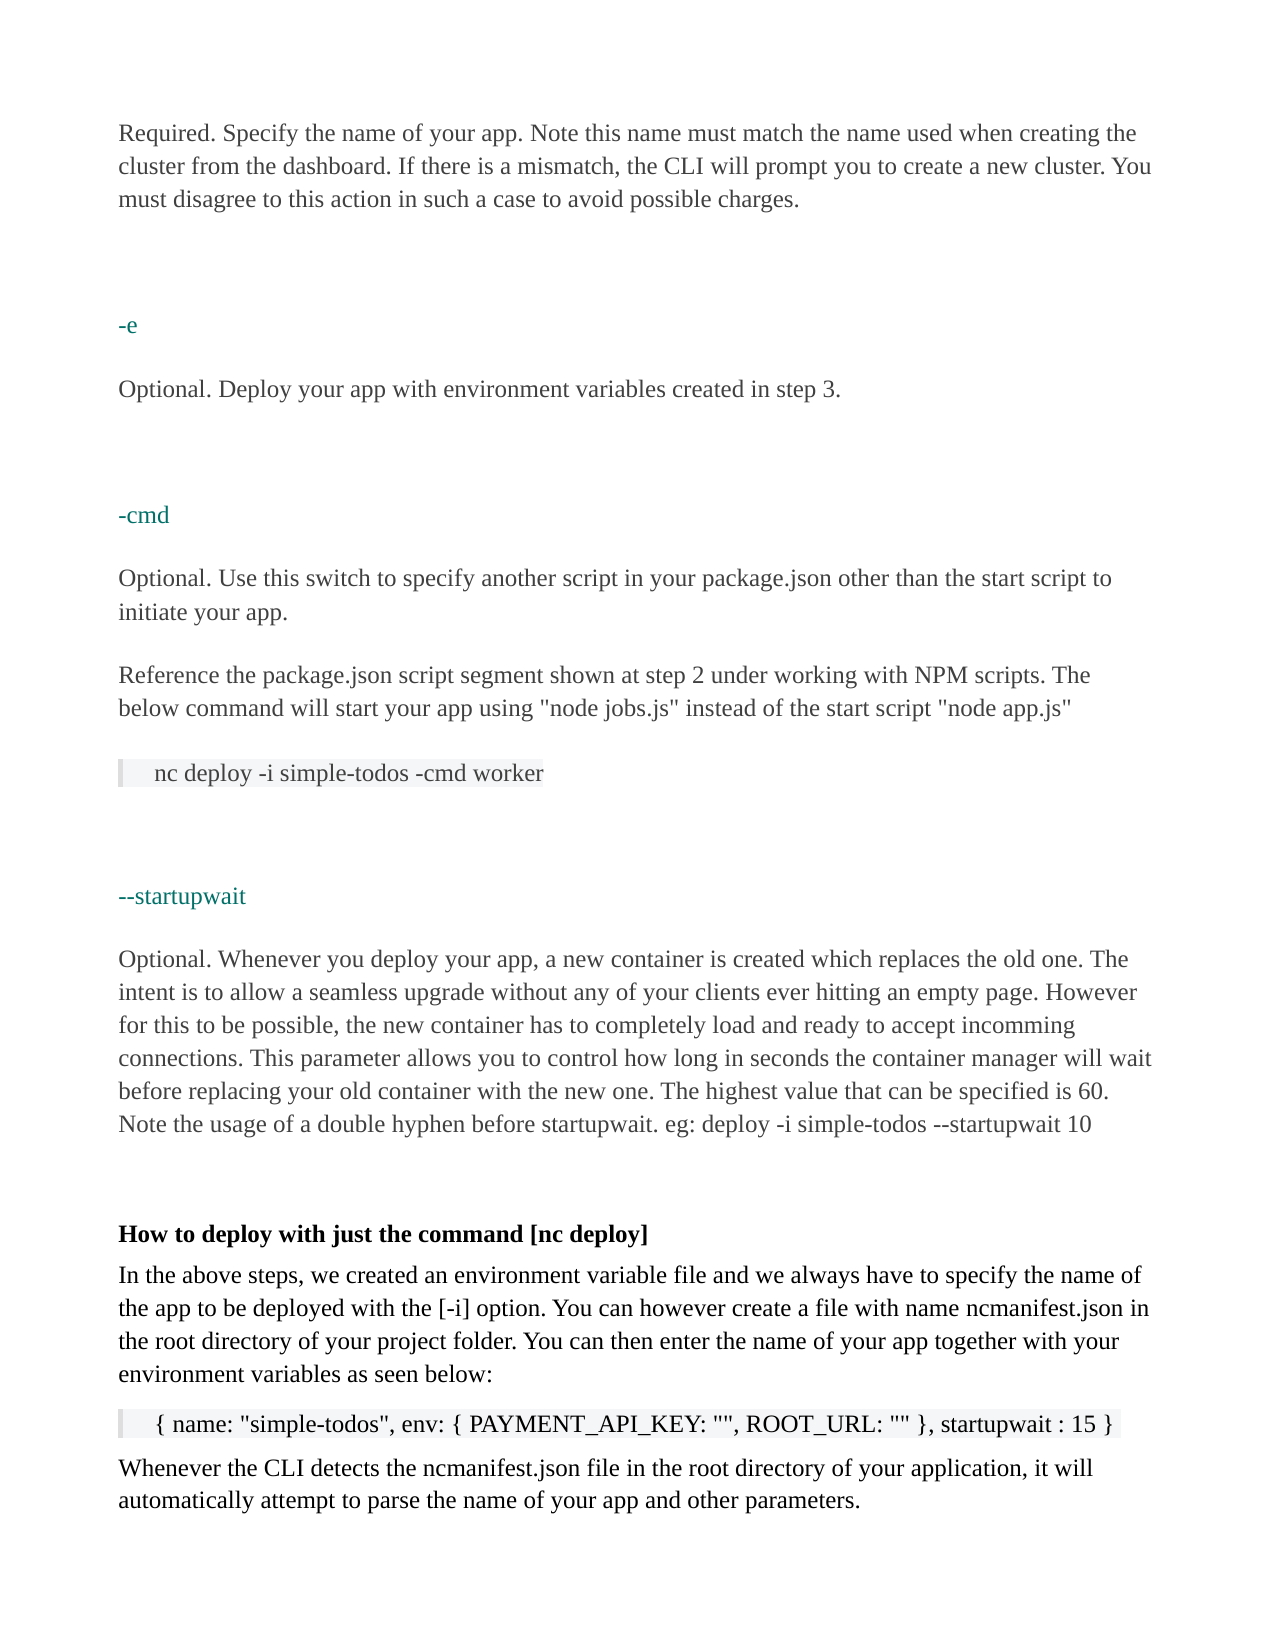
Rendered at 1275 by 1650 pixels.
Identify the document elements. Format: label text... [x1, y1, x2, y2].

list -e [118, 311, 1157, 339]
list nc deploy -i simple-todos -cmd worker [118, 756, 1157, 787]
list --startupwait [118, 881, 1157, 909]
list Optional. Use this switch to specify another script in your package.json other than the start script to initiate your app. [118, 563, 1157, 625]
list -cmd [118, 500, 1157, 529]
text { name: "simple-todos", env: { PAYMENT_API_KEY: "", ROOT_URL: "" }, startupwait : 15 } [118, 1407, 1157, 1438]
text In the above steps, we created an environment variable file and we always have to specify the name of the app to be deployed with the [-i] option. You can however create a file with name ncmanifest.json in the root directory of your project folder. You can then enter the name of your app together with your environment variables as seen below: [118, 1260, 1157, 1388]
list Reference the package.json script segment shown at step 2 under working with NPM scripts. The below command will start your app using "node jobs.js" instead of the start script "node app.js" [118, 660, 1157, 722]
subtitle How to deploy with just the command [nc deploy] [118, 1219, 1157, 1248]
list Optional. Deploy your app with environment variables created in step 3. [118, 374, 1157, 403]
text Whenever the CLI detects the ncmanifest.json file in the root directory of your application, it will automatically attempt to parse the name of your app and other parameters. [118, 1453, 1157, 1514]
list Required. Specify the name of your app. Note this name must match the name used when creating the cluster from the dashboard. If there is a mismatch, the CLI will prompt you to create a new cluster. You must disagree to this action in such a case to avoid possible charges. [118, 118, 1157, 213]
list Optional. Whenever you deploy your app, a new container is created which replaces the old one. The intent is to allow a seamless upgrade without any of your clients ever hitting an empty page. However for this to be possible, the new container has to completely load and ready to accept incomming connections. This parameter allows you to control how long in seconds the container manager will wait before replacing your old container with the new one. The highest value that can be specified is 60. Note the usage of a double hyphen before startupwait. eg: deploy -i simple-todos --startupwait 10 [118, 944, 1157, 1138]
